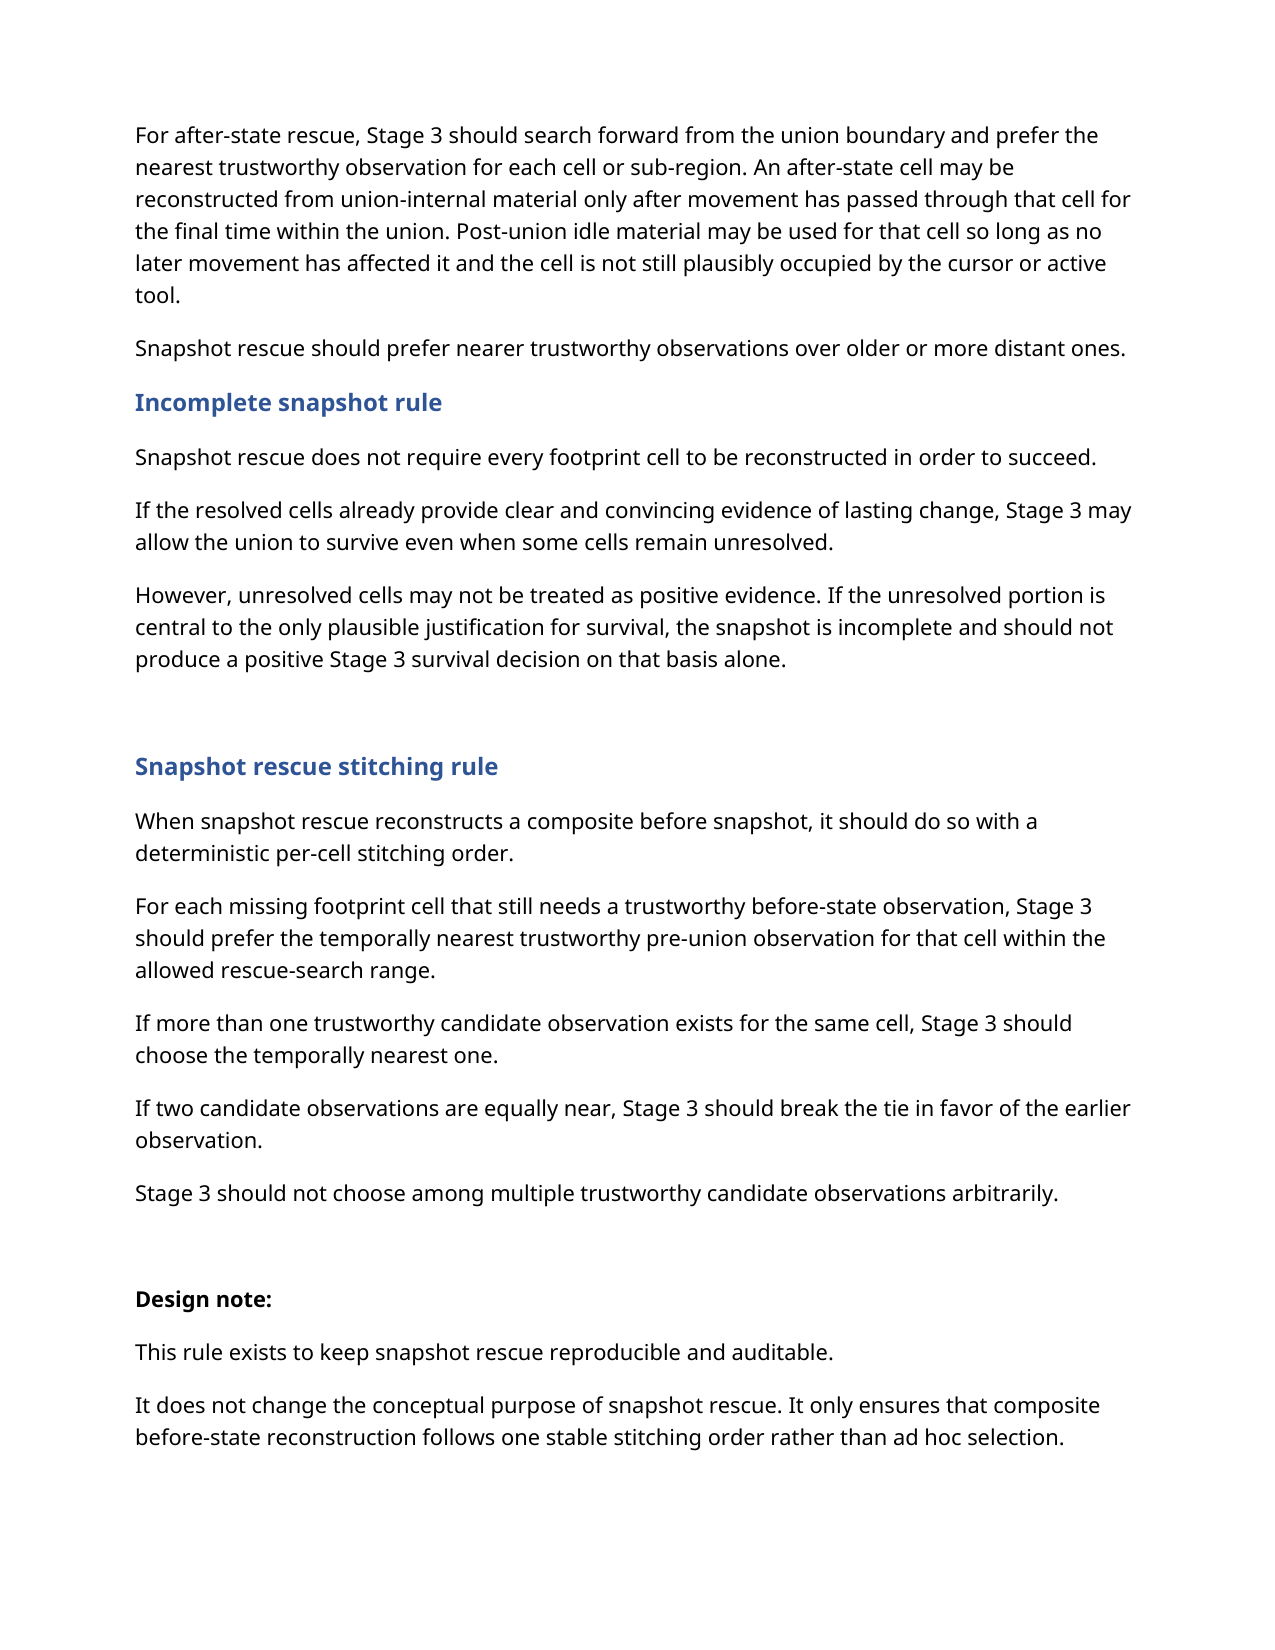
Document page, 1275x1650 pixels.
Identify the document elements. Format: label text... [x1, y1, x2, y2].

text For after-state rescue, Stage 3 should search forward from the union boundary and prefer the nearest trustworthy observation for each cell or sub-region. An after-state cell may be reconstructed from union-internal material only after movement has passed through that cell for the final time within the union. Post-union idle material may be used for that cell so long as no later movement has affected it and the cell is not still plausibly occupied by the cursor or active tool. [135, 120, 1140, 310]
text This rule exists to keep snapshot rescue reproducible and auditable. [135, 1337, 1140, 1367]
text Snapshot rescue should prefer nearer trustworthy observations over older or more distant ones. [135, 333, 1140, 363]
subtitle Incomplete snapshot rule [135, 386, 1140, 419]
text It does not change the conceptual purpose of snapshot rescue. It only ensures that composite before-state reconstruction follows one stable stitching order rather than ad hoc selection. [135, 1390, 1140, 1452]
text When snapshot rescue reconstructs a composite before snapshot, it should do so with a deterministic per-cell stitching order. [135, 806, 1140, 868]
subtitle Snapshot rescue stitching rule [135, 750, 1140, 783]
text Stage 3 should not choose among multiple trustworthy candidate observations arbitrarily. [135, 1178, 1140, 1208]
text Design note: [135, 1284, 1140, 1314]
text For each missing footprint cell that still needs a trustworthy before-state observation, Stage 3 should prefer the temporally nearest trustworthy pre-union observation for that cell within the allowed rescue-search range. [135, 891, 1140, 985]
text If the resolved cells already provide clear and convincing evidence of lasting change, Stage 3 may allow the union to survive even when some cells remain unresolved. [135, 495, 1140, 557]
text If more than one trustworthy candidate observation exists for the same cell, Stage 3 should choose the temporally nearest one. [135, 1008, 1140, 1070]
text Snapshot rescue does not require every footprint cell to be reconstructed in order to succeed. [135, 442, 1140, 472]
text If two candidate observations are equally near, Stage 3 should break the tie in favor of the earlier observation. [135, 1093, 1140, 1155]
text However, unresolved cells may not be treated as positive evidence. If the unresolved portion is central to the only plausible justification for survival, the snapshot is incomplete and should not produce a positive Stage 3 survival decision on that basis alone. [135, 580, 1140, 674]
